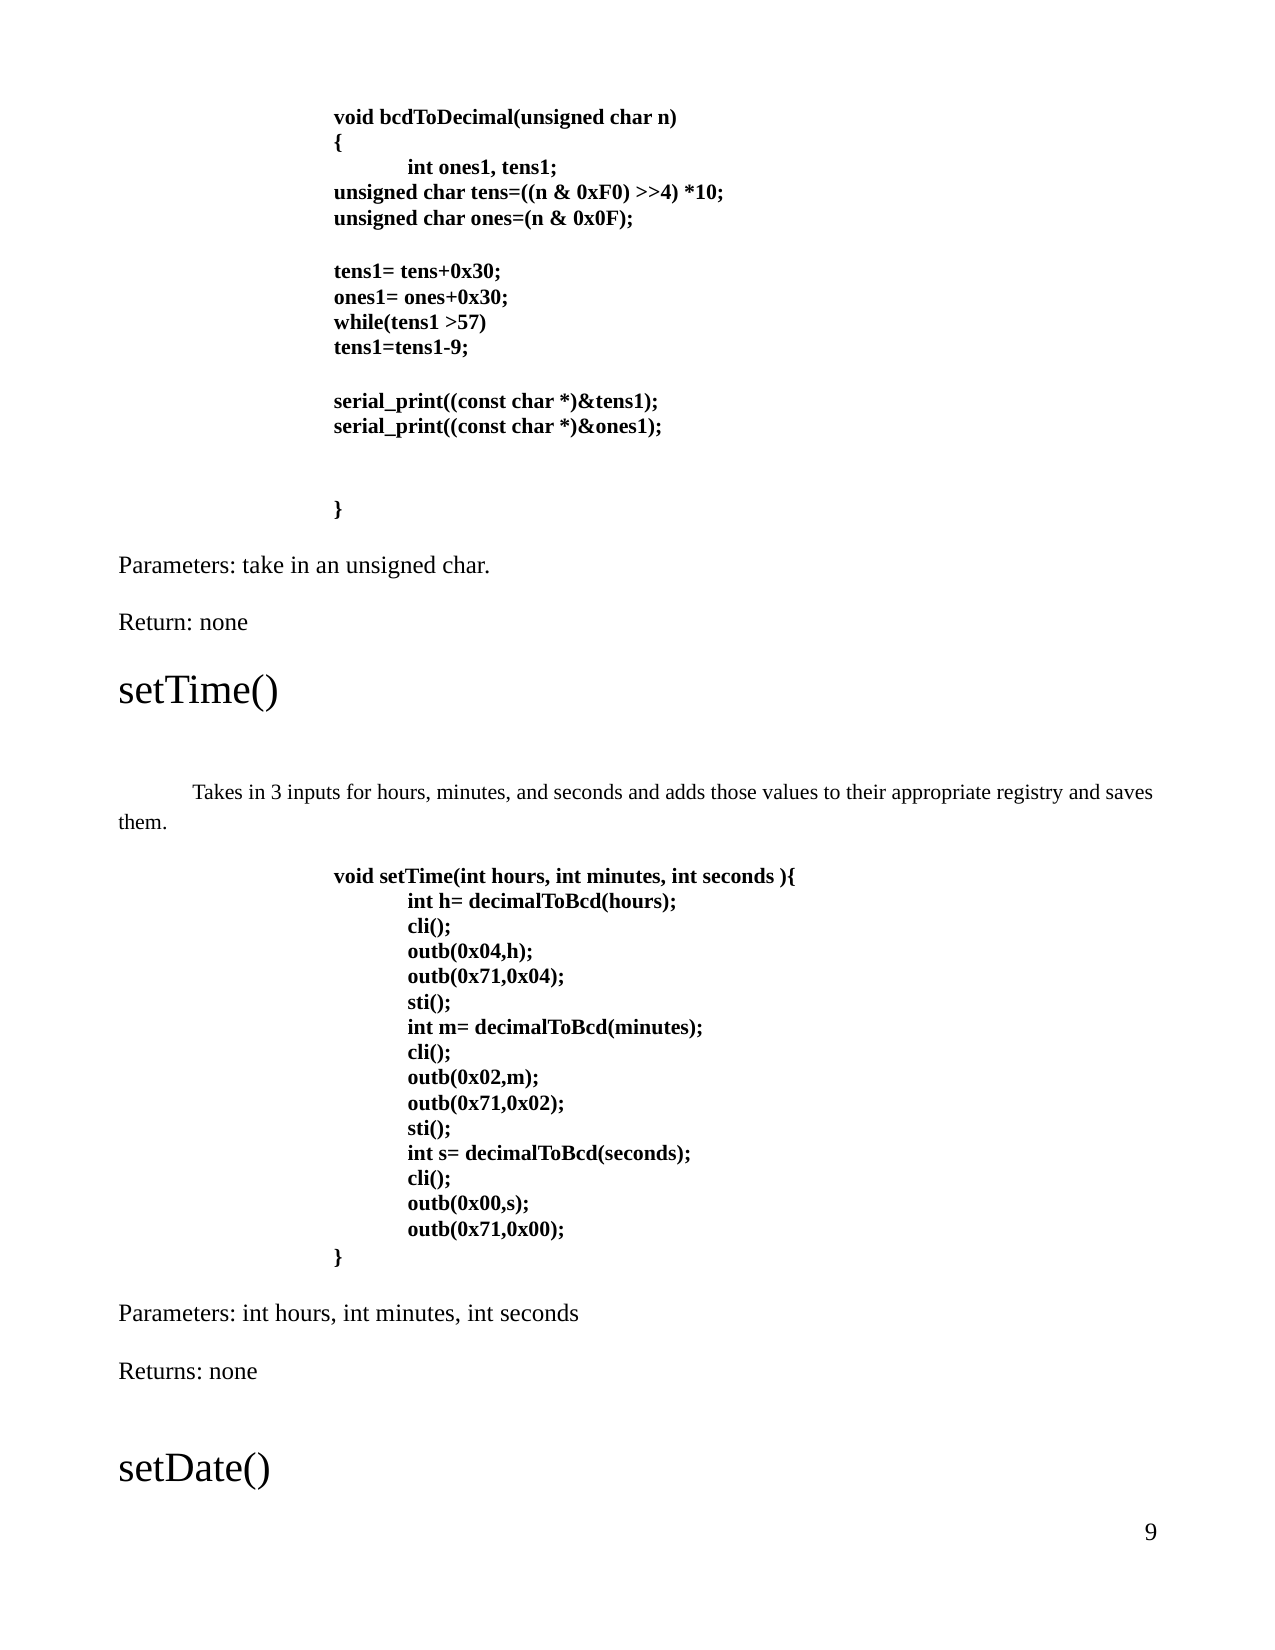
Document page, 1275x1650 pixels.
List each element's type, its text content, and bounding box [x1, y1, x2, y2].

text void setTime(int hours, int minutes, int seconds ){ [334, 863, 1157, 888]
text outb(0x71,0x02); [334, 1089, 1157, 1115]
text tens1= tens+0x30; [334, 258, 1157, 284]
text unsigned char tens=((n & 0xF0) >>4) *10; [334, 179, 1157, 204]
text outb(0x04,h); [334, 938, 1157, 963]
text tens1=tens1-9; [334, 334, 1157, 359]
text sti(); [334, 1115, 1157, 1140]
text outb(0x71,0x04); [334, 963, 1157, 989]
text } [334, 496, 1157, 521]
text serial_print((const char *)&tens1); [334, 388, 1157, 413]
text int ones1, tens1; [334, 154, 1157, 179]
text ones1= ones+0x30; [334, 284, 1157, 309]
text Parameters: int hours, int minutes, int seconds [118, 1298, 1157, 1327]
text cli(); [334, 913, 1157, 938]
text int s= decimalToBcd(seconds); [334, 1140, 1157, 1165]
text int h= decimalToBcd(hours); [334, 888, 1157, 913]
text unsigned char ones=(n & 0x0F); [334, 204, 1157, 230]
text serial_print((const char *)&ones1); [334, 413, 1157, 438]
text cli(); [334, 1039, 1157, 1064]
text Takes in 3 inputs for hours, minutes, and seconds and adds those values to their appropriate registry and saves them. [118, 761, 1157, 834]
text Return: none [118, 607, 1157, 636]
text } [334, 1241, 1157, 1269]
text cli(); [334, 1165, 1157, 1190]
text sti(); [334, 989, 1157, 1014]
text setTime() [118, 665, 1157, 713]
text while(tens1 >57) [334, 309, 1157, 334]
text outb(0x00,s); [334, 1190, 1157, 1216]
text void bcdToDecimal(unsigned char n) [334, 104, 1157, 129]
text outb(0x02,m); [334, 1064, 1157, 1089]
text setDate() [118, 1442, 1157, 1490]
text int m= decimalToBcd(minutes); [334, 1014, 1157, 1039]
text Returns: none [118, 1356, 1157, 1384]
text Parameters: take in an unsigned char. [118, 550, 1157, 579]
text outb(0x71,0x00); [334, 1216, 1157, 1241]
text { [334, 129, 1157, 154]
